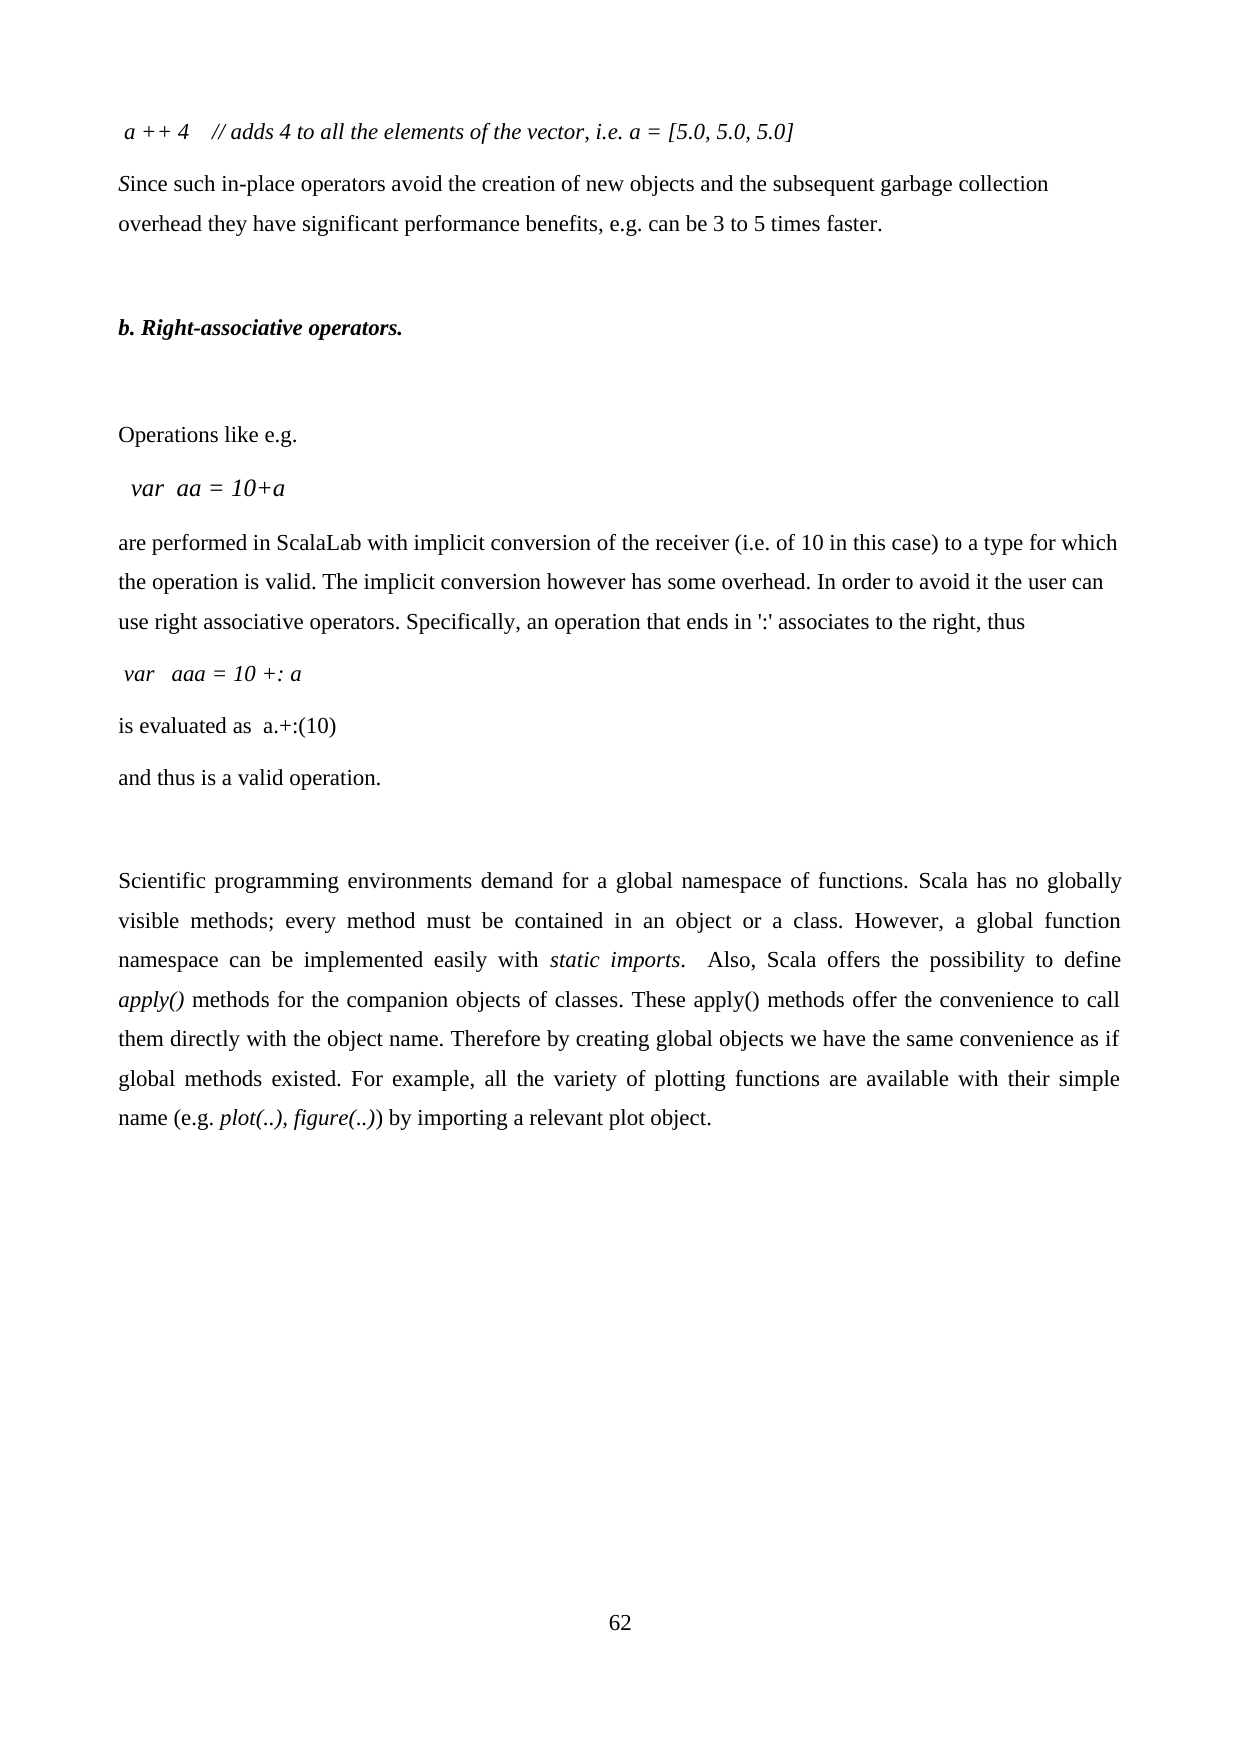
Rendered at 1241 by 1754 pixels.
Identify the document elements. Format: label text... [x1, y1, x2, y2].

text Since such in-place operators avoid the creation of new objects and the subsequent garbage collection overhead they have significant performance benefits, e.g. can be 3 to 5 times faster. [118, 170, 1122, 236]
text are performed in ScalaLab with implicit conversion of the receiver (i.e. of 10 in this case) to a type for which the operation is valid. The implicit conversion however has some overhead. In order to avoid it the user can use right associative operators. Specifically, an operation that ends in ':' associates to the right, thus [118, 529, 1122, 634]
text and thus is a valid operation. [118, 764, 1122, 790]
text Scientific programming environments demand for a global namespace of functions. Scala has no globally visible methods; every method must be contained in an object or a class. However, a global function namespace can be implemented easily with static imports. Also, Scala offers the possibility to define apply() methods for the companion objects of classes. These apply() methods offer the convenience to call them directly with the object name. Therefore by creating global objects we have the same convenience as if global methods existed. For example, all the variety of plotting functions are available with their simple name (e.g. plot(..), figure(..)) by importing a relevant plot object. [118, 868, 1122, 1131]
text is evaluated as a.+:(10) [118, 712, 1122, 738]
text var aaa = 10 +: a [118, 660, 1122, 686]
text b. Right-associative operators. [118, 313, 1122, 340]
text var aa = 10+a [118, 473, 1122, 502]
text a ++ 4 // adds 4 to all the elements of the vector, i.e. a = [5.0, 5.0, 5.0] [118, 118, 1122, 144]
text Operations like e.g. [118, 421, 1122, 447]
